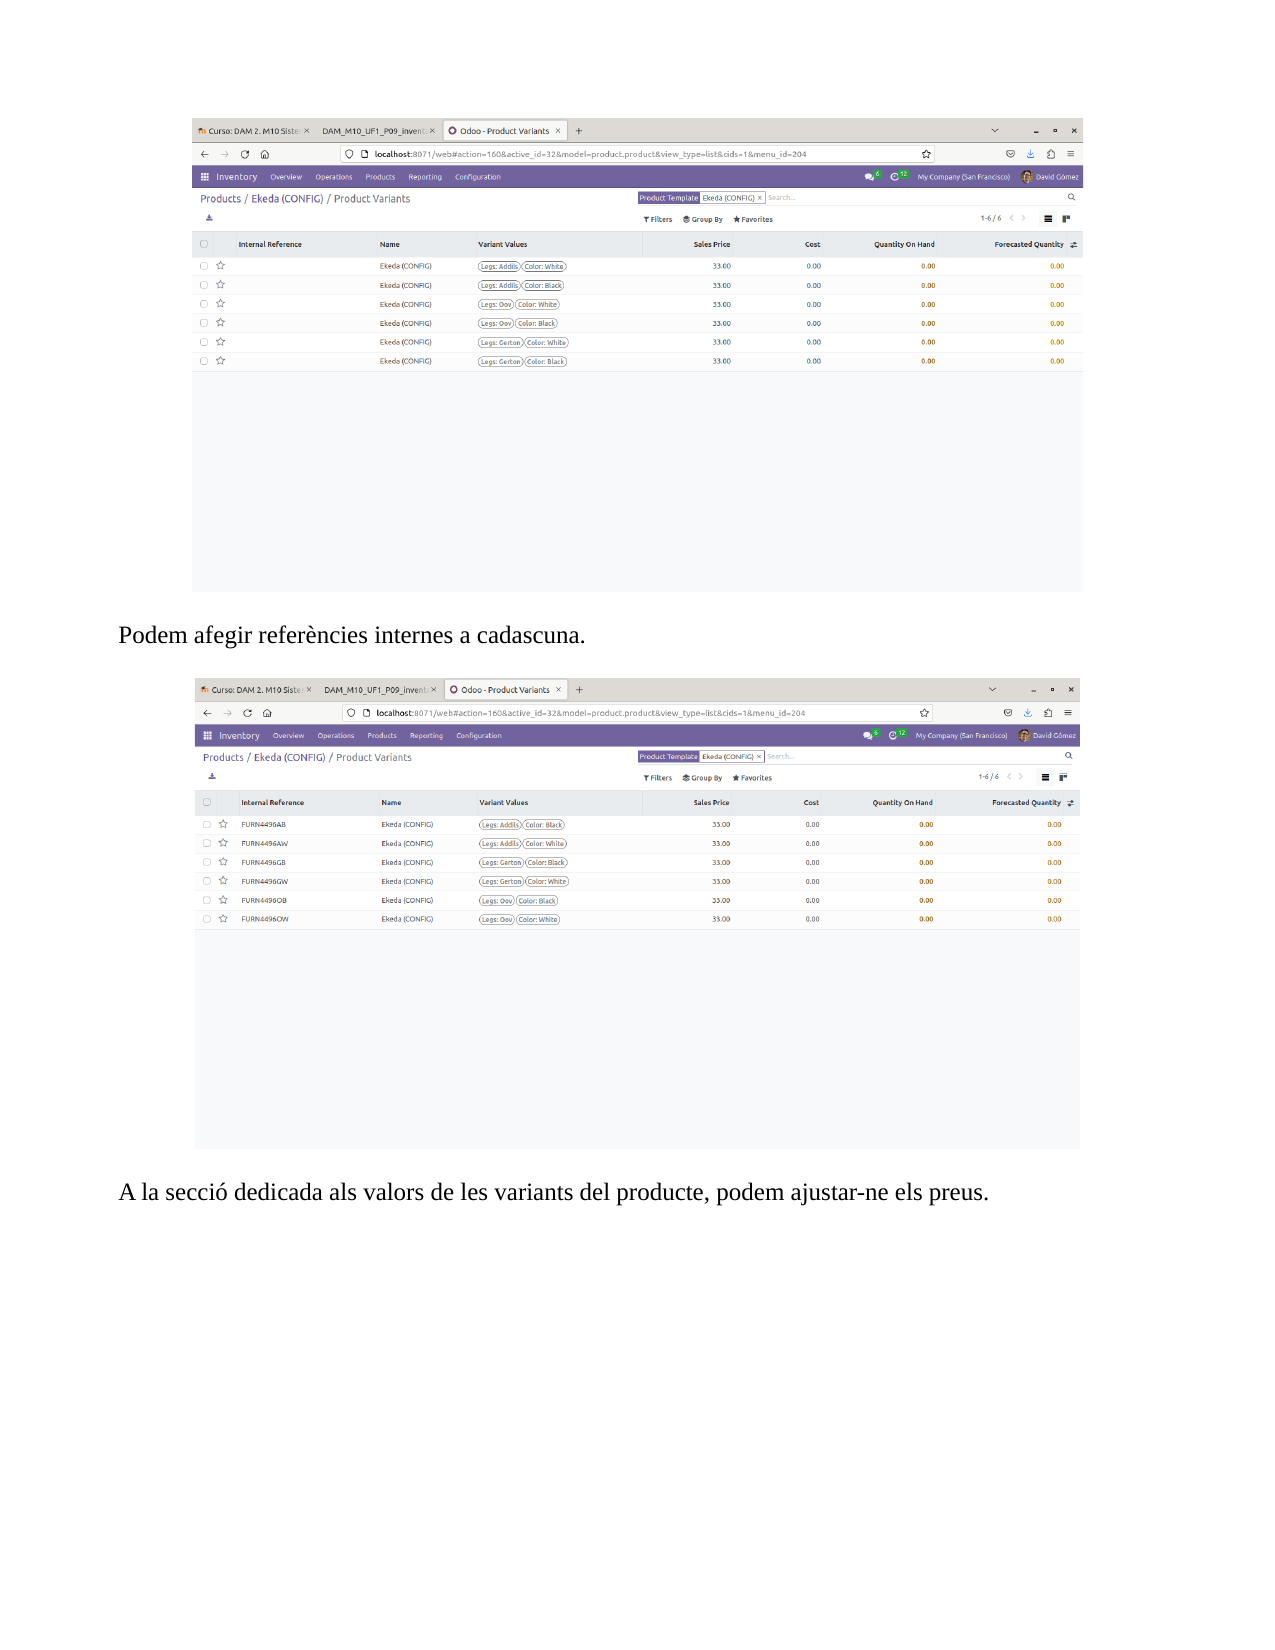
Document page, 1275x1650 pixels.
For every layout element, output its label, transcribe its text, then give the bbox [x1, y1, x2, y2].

text A la secció dedicada als valors de les variants del producte, podem ajustar-ne els preus. [118, 1177, 1157, 1206]
picture [194, 678, 1080, 1149]
text Podem afegir referències internes a cadascuna. [118, 621, 1157, 649]
picture [192, 118, 1084, 592]
